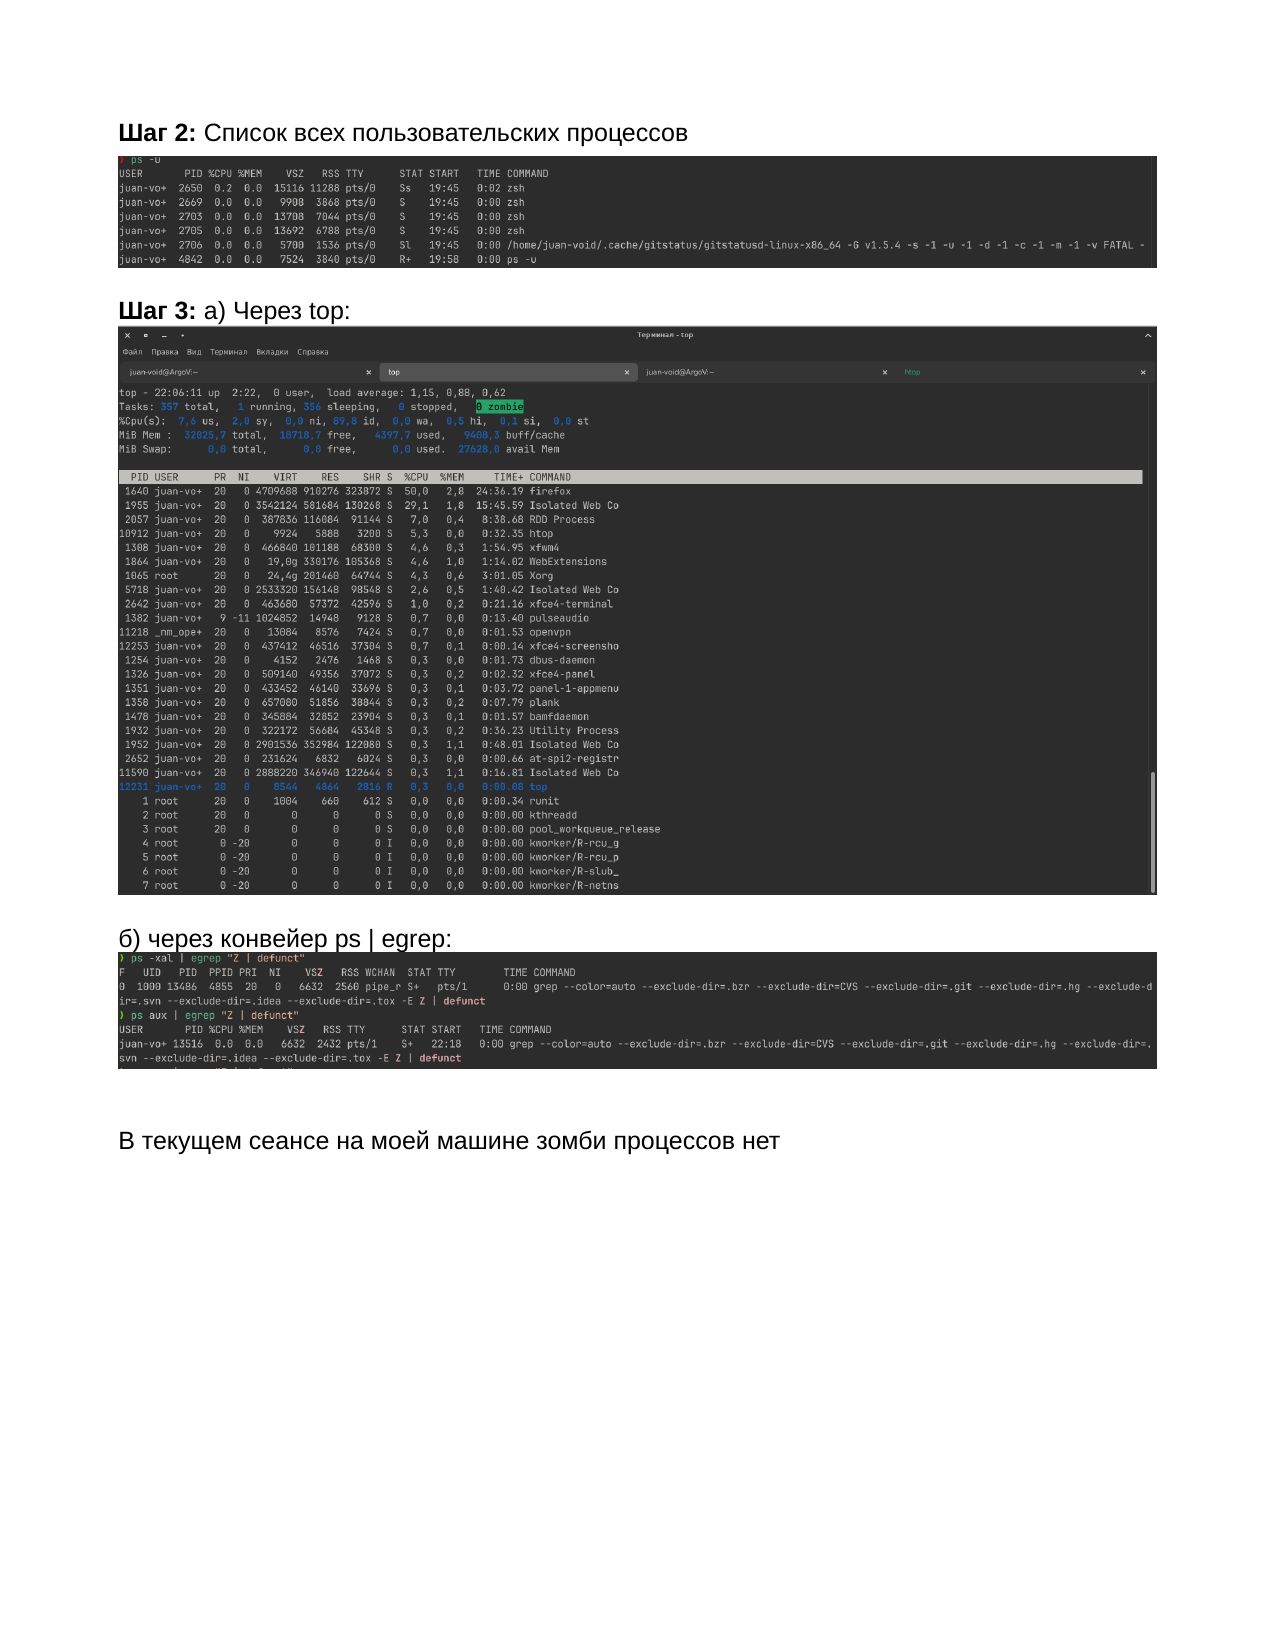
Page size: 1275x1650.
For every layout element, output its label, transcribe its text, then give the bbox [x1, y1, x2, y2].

text б) через конвейер ps | egrep: [118, 923, 1157, 952]
text Шаг 2: Список всех пользовательских процессов [118, 118, 1157, 147]
text В текущем сеансе на моей машине зомби процессов нет [118, 1126, 1157, 1155]
picture [118, 952, 1157, 1069]
text Шаг 3: а) Через top: [118, 296, 1157, 325]
picture [118, 325, 1157, 895]
picture [118, 156, 1157, 268]
